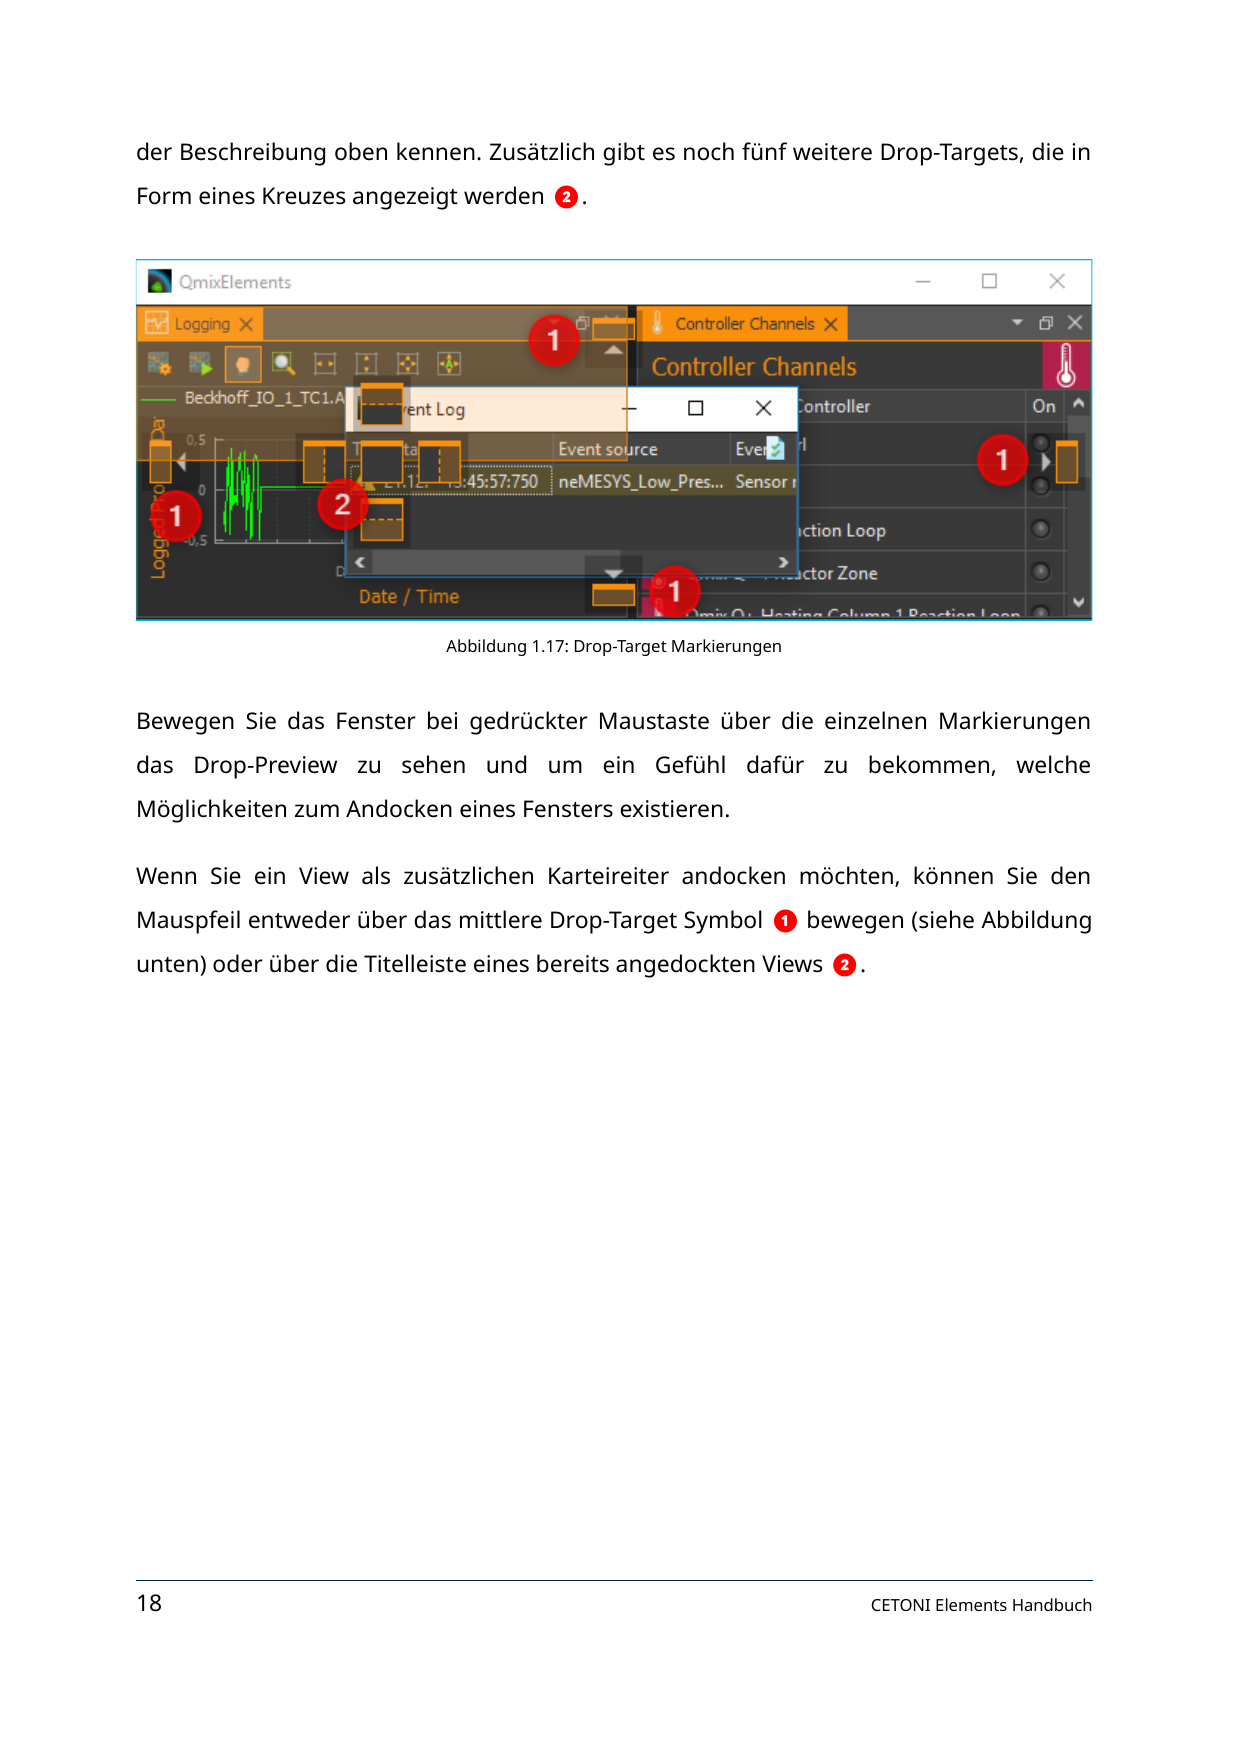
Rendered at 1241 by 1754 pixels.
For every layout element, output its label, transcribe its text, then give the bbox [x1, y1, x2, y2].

text [136, 247, 1093, 259]
text Abbildung 1.17: Drop-Target Markierungen [136, 621, 1093, 657]
text Bewegen Sie das Fenster bei gedrückter Maustaste über die einzelnen Markierungen das Drop-Preview zu sehen und um ein Gefühl dafür zu bekommen, welche Möglichkeiten zum Andocken eines Fensters existieren. [136, 658, 1093, 824]
text Wenn Sie ein View als zusätzlichen Karteireiter andocken möchten, können Sie den Mauspfeil entweder über das mittlere Drop-Target Symbol ❶ bewegen (siehe Abbildung unten) oder über die Titelleiste eines bereits angedockten Views ❷. [136, 860, 1093, 979]
text der Beschreibung oben kennen. Zusätzlich gibt es noch fünf weitere Drop-Targets, die in Form eines Kreuzes angezeigt werden ❷. [136, 136, 1093, 211]
picture [135, 261, 1093, 619]
